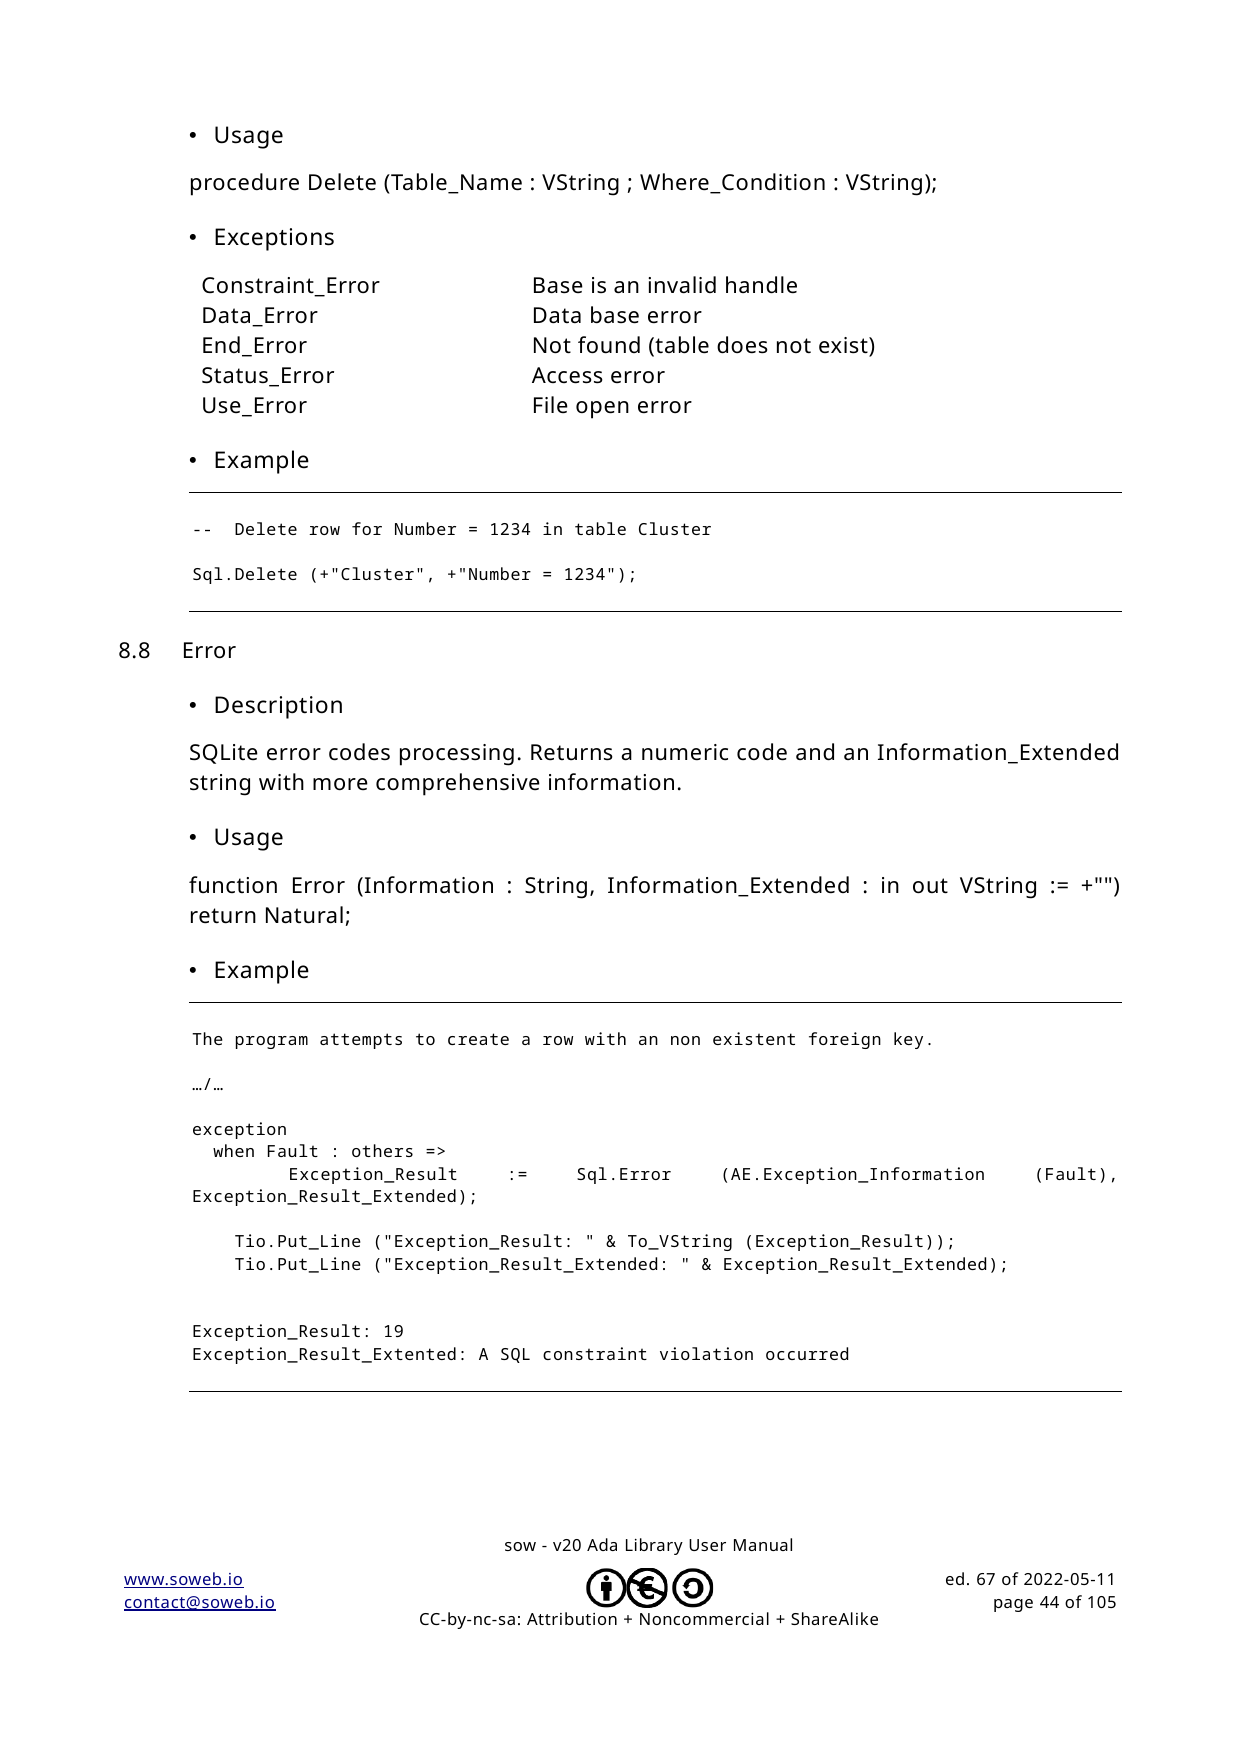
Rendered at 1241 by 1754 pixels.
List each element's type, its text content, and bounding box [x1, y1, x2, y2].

list Exception_Result := Sql.Error (AE.Exception_Information (Fault), Exception_Result_Extended); [189, 1160, 1122, 1227]
text Status_Error Access error [189, 360, 1122, 390]
text function Error (Information : String, Information_Extended : in out VString := +"") return Natural; [189, 870, 1122, 930]
subtitle Error [118, 634, 1122, 664]
picture [585, 1568, 668, 1608]
list …/… exception when Fault : others => [189, 1070, 1122, 1160]
text End_Error Not found (table does not exist) [189, 330, 1122, 360]
list Tio.Put_Line ("Exception_Result: " & To_VString (Exception_Result)); [189, 1227, 1122, 1250]
subtitle Example [189, 443, 1122, 474]
text Constraint_Error Base is an invalid handle [189, 270, 1122, 300]
list Tio.Put_Line ("Exception_Result_Extended: " & Exception_Result_Extended); [189, 1250, 1122, 1317]
subtitle Example [189, 953, 1122, 984]
text Data_Error Data base error [189, 300, 1122, 330]
subtitle Usage [189, 821, 1122, 852]
list Exception_Result_Extented: A SQL constraint violation occurred [189, 1340, 1122, 1391]
list -- Delete row for Number = 1234 in table Cluster Sql.Delete (+"Cluster", +"Number = 1234"); [189, 515, 1122, 611]
list The program attempts to create a row with an non existent foreign key. [189, 1003, 1122, 1050]
picture [672, 1568, 714, 1608]
text SQLite error codes processing. Returns a numeric code and an Information_Extended string with more comprehensive information. [189, 737, 1122, 797]
subtitle Usage [189, 118, 1122, 149]
text Use_Error File open error [189, 390, 1122, 420]
list Exception_Result: 19 [189, 1317, 1122, 1340]
text procedure Delete (Table_Name : VString ; Where_Condition : VString); [189, 167, 1122, 197]
subtitle Exceptions [189, 221, 1122, 252]
subtitle Description [189, 688, 1122, 719]
